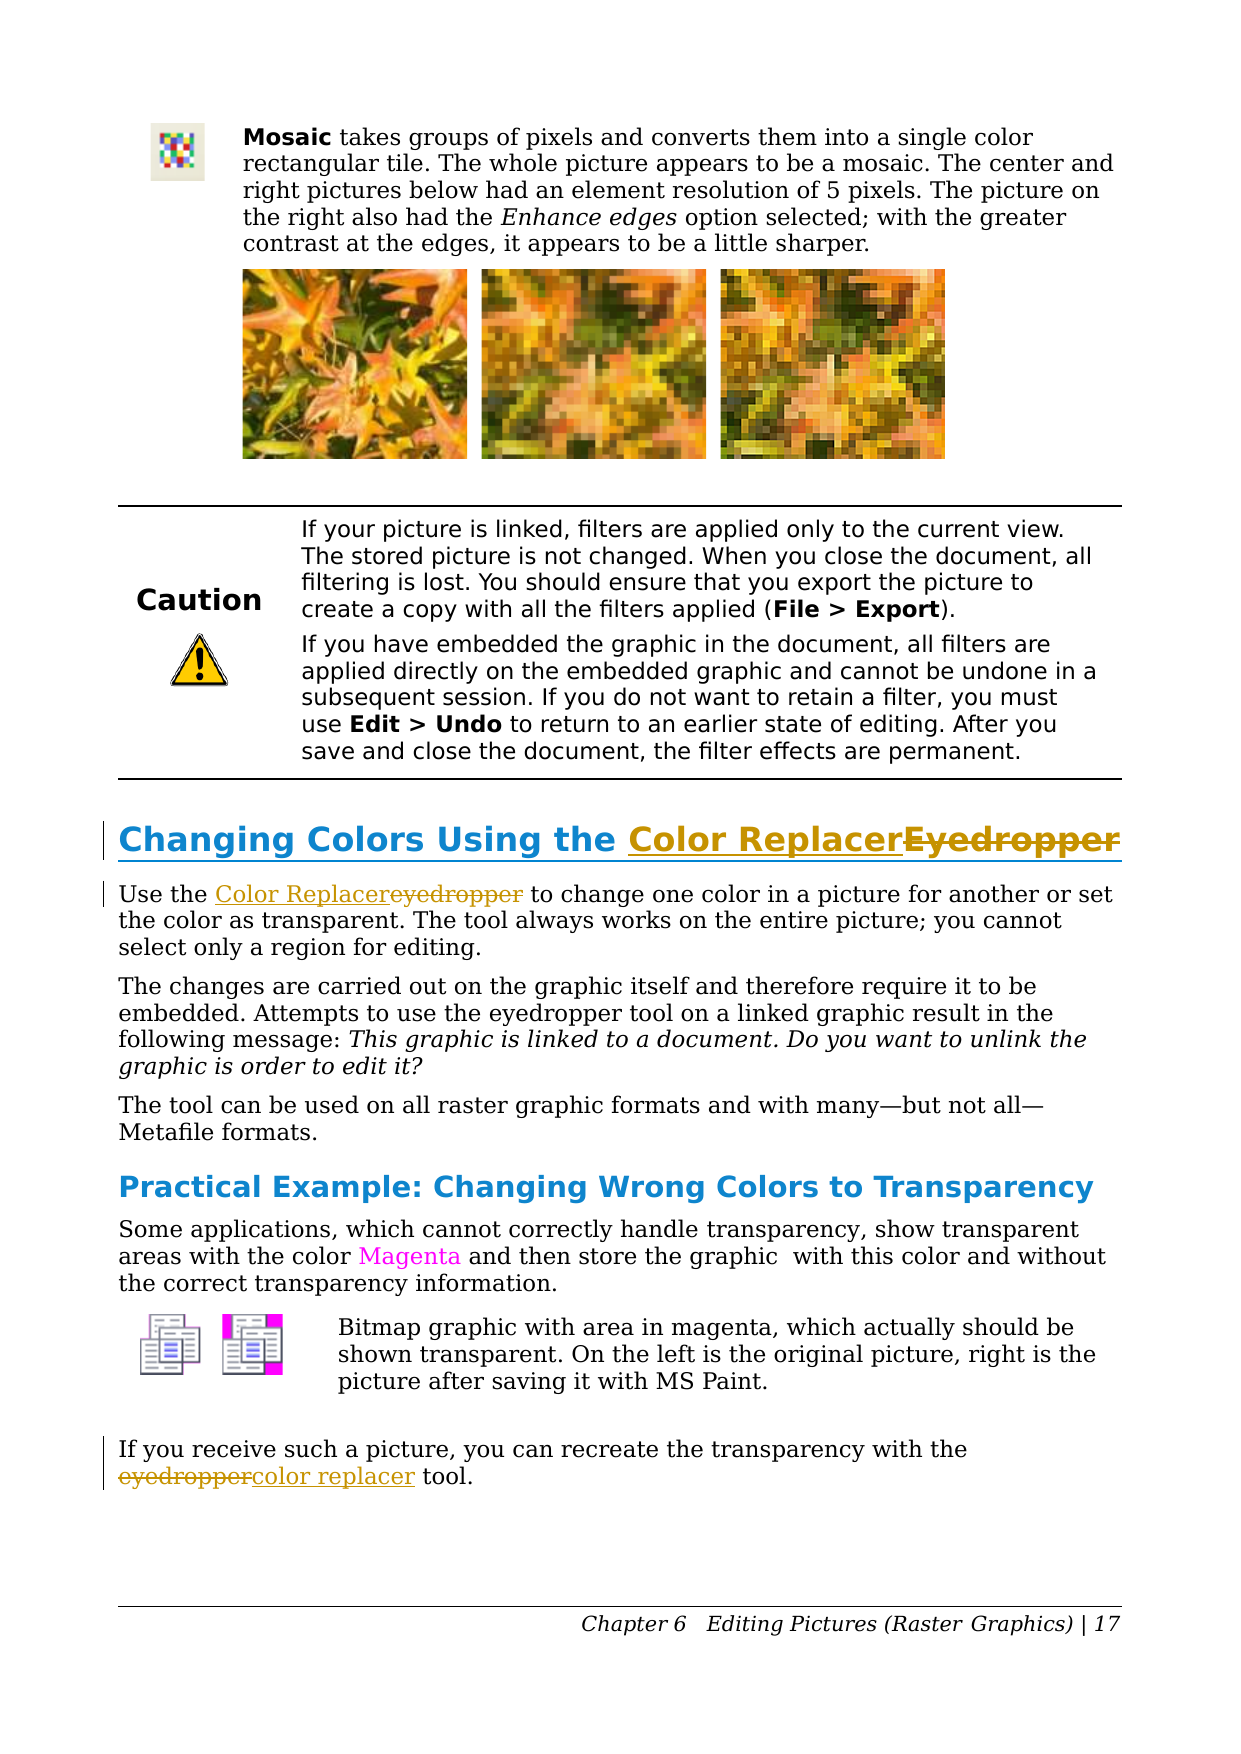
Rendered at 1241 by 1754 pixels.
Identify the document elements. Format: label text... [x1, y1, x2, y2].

text The tool can be used on all raster graphic formats and with many—but not all—Metafile formats. [118, 1092, 1122, 1146]
picture [166, 629, 232, 690]
table_header Caution [118, 507, 280, 777]
table_header [122, 1309, 332, 1413]
picture [150, 123, 205, 181]
text The changes are carried out on the graphic itself and therefore require it to be embedded. Attempts to use the eyedropper tool on a linked graphic result in the following message: This graphic is linked to a document. Do you want to unlink the graphic is order to edit it? [118, 973, 1122, 1080]
picture [140, 1314, 201, 1375]
table_header Bitmap graphic with area in magenta, which actually should be shown transparent. On the left is the original picture, right is the picture after saving it with MS Paint. [332, 1309, 1114, 1413]
text Use the Color Replacer to change one color in a picture for another or set the color as transparent. The tool always works on the entire picture; you cannot select only a region for editing. [118, 881, 1122, 961]
table_cell Mosaic takes groups of pixels and converts them into a single color rectangular tile. The whole picture appears to be a mosaic. The center and right pictures below had an element resolution of 5 pixels. The picture on the right also had the Enhance edges option selected; with the greater contrast at the edges, it appears to be a little sharper. [237, 118, 1122, 470]
picture [242, 269, 468, 459]
picture [481, 269, 707, 459]
subtitle Changing Colors Using the Color Replacer [118, 821, 1122, 860]
table_cell [118, 118, 237, 470]
text Some applications, which cannot correctly handle transparency, show transparent areas with the color Magenta and then store the graphic with this color and without the correct transparency information. [118, 1216, 1122, 1296]
subtitle Practical Example: Changing Wrong Colors to Transparency [118, 1170, 1122, 1204]
picture [720, 269, 945, 459]
table_header If your picture is linked, filters are applied only to the current view. The stored picture is not changed. When you close the document, all filtering is lost. You should ensure that you export the picture to create a copy with all the filters applied (File > Export). If you have embedded the graphic in the document, all filters are applied directly on the embedded graphic and cannot be undone in a subsequent session. If you do not want to retain a filter, you must use Edit > Undo to return to an earlier state of editing. After you save and close the document, the filter effects are permanent. [280, 507, 1122, 777]
picture [222, 1314, 283, 1375]
text If you receive such a picture, you can recreate the transparency with the color replacer tool. [118, 1436, 1122, 1490]
